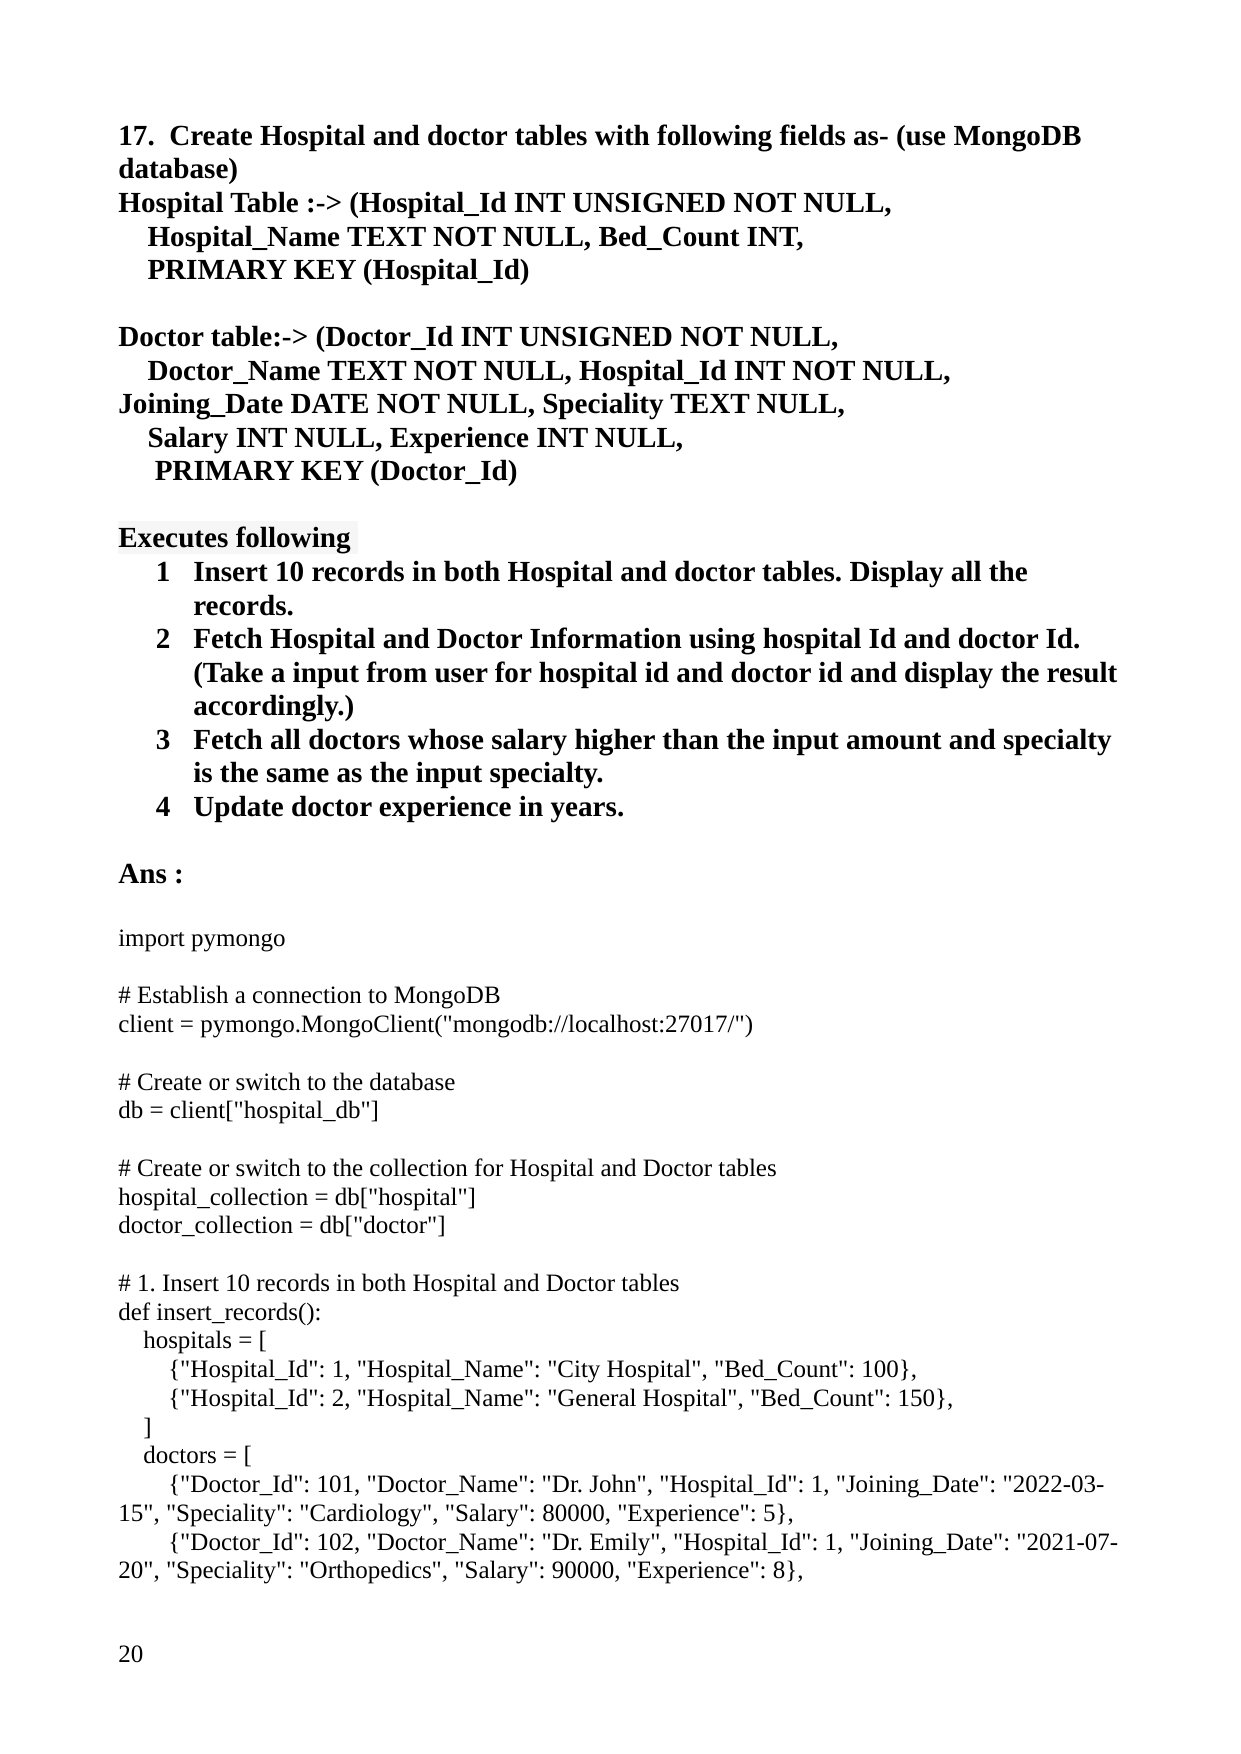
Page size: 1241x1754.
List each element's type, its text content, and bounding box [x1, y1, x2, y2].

list Insert 10 records in both Hospital and doctor tables. Display all the records. [156, 554, 1122, 621]
text Hospital Table :-> (Hospital_Id INT UNSIGNED NOT NULL, [118, 185, 1122, 219]
text # Establish a connection to MongoDB [118, 981, 1122, 1009]
text def insert_records(): [118, 1297, 1122, 1326]
text # 1. Insert 10 records in both Hospital and Doctor tables [118, 1268, 1122, 1297]
text PRIMARY KEY (Doctor_Id) [118, 453, 1122, 487]
text doctors = [ [118, 1441, 1122, 1469]
text Ans : [118, 856, 1122, 889]
text import pymongo [118, 923, 1122, 952]
text PRIMARY KEY (Hospital_Id) [118, 252, 1122, 286]
text {"Doctor_Id": 102, "Doctor_Name": "Dr. Emily", "Hospital_Id": 1, "Joining_Date": "2021-07-20", "Speciality": "Orthopedics", "Salary": 90000, "Experience": 8}, [118, 1527, 1122, 1584]
list Fetch all doctors whose salary higher than the input amount and specialty is the same as the input specialty. [156, 722, 1122, 789]
text Doctor_Name TEXT NOT NULL, Hospital_Id INT NOT NULL, Joining_Date DATE NOT NULL, Speciality TEXT NULL, [118, 353, 1122, 420]
text db = client["hospital_db"] [118, 1096, 1122, 1124]
text ] [118, 1412, 1122, 1441]
text Salary INT NULL, Experience INT NULL, [118, 420, 1122, 453]
text hospital_collection = db["hospital"] [118, 1182, 1122, 1211]
text {"Hospital_Id": 2, "Hospital_Name": "General Hospital", "Bed_Count": 150}, [118, 1383, 1122, 1412]
text # Create or switch to the database [118, 1067, 1122, 1096]
text {"Hospital_Id": 1, "Hospital_Name": "City Hospital", "Bed_Count": 100}, [118, 1354, 1122, 1383]
text Doctor table:-> (Doctor_Id INT UNSIGNED NOT NULL, [118, 319, 1122, 353]
list Fetch Hospital and Doctor Information using hospital Id and doctor Id. (Take a input from user for hospital id and doctor id and display the result accordingly.) [156, 621, 1122, 722]
text doctor_collection = db["doctor"] [118, 1211, 1122, 1239]
text 17. Create Hospital and doctor tables with following fields as- (use MongoDB database) [118, 118, 1122, 185]
list Update doctor experience in years. [156, 789, 1122, 822]
list Executes following [118, 521, 1122, 554]
text # Create or switch to the collection for Hospital and Doctor tables [118, 1153, 1122, 1182]
text Hospital_Name TEXT NOT NULL, Bed_Count INT, [118, 219, 1122, 252]
text {"Doctor_Id": 101, "Doctor_Name": "Dr. John", "Hospital_Id": 1, "Joining_Date": "2022-03-15", "Speciality": "Cardiology", "Salary": 80000, "Experience": 5}, [118, 1469, 1122, 1527]
text hospitals = [ [118, 1326, 1122, 1354]
text client = pymongo.MongoClient("mongodb://localhost:27017/") [118, 1009, 1122, 1038]
